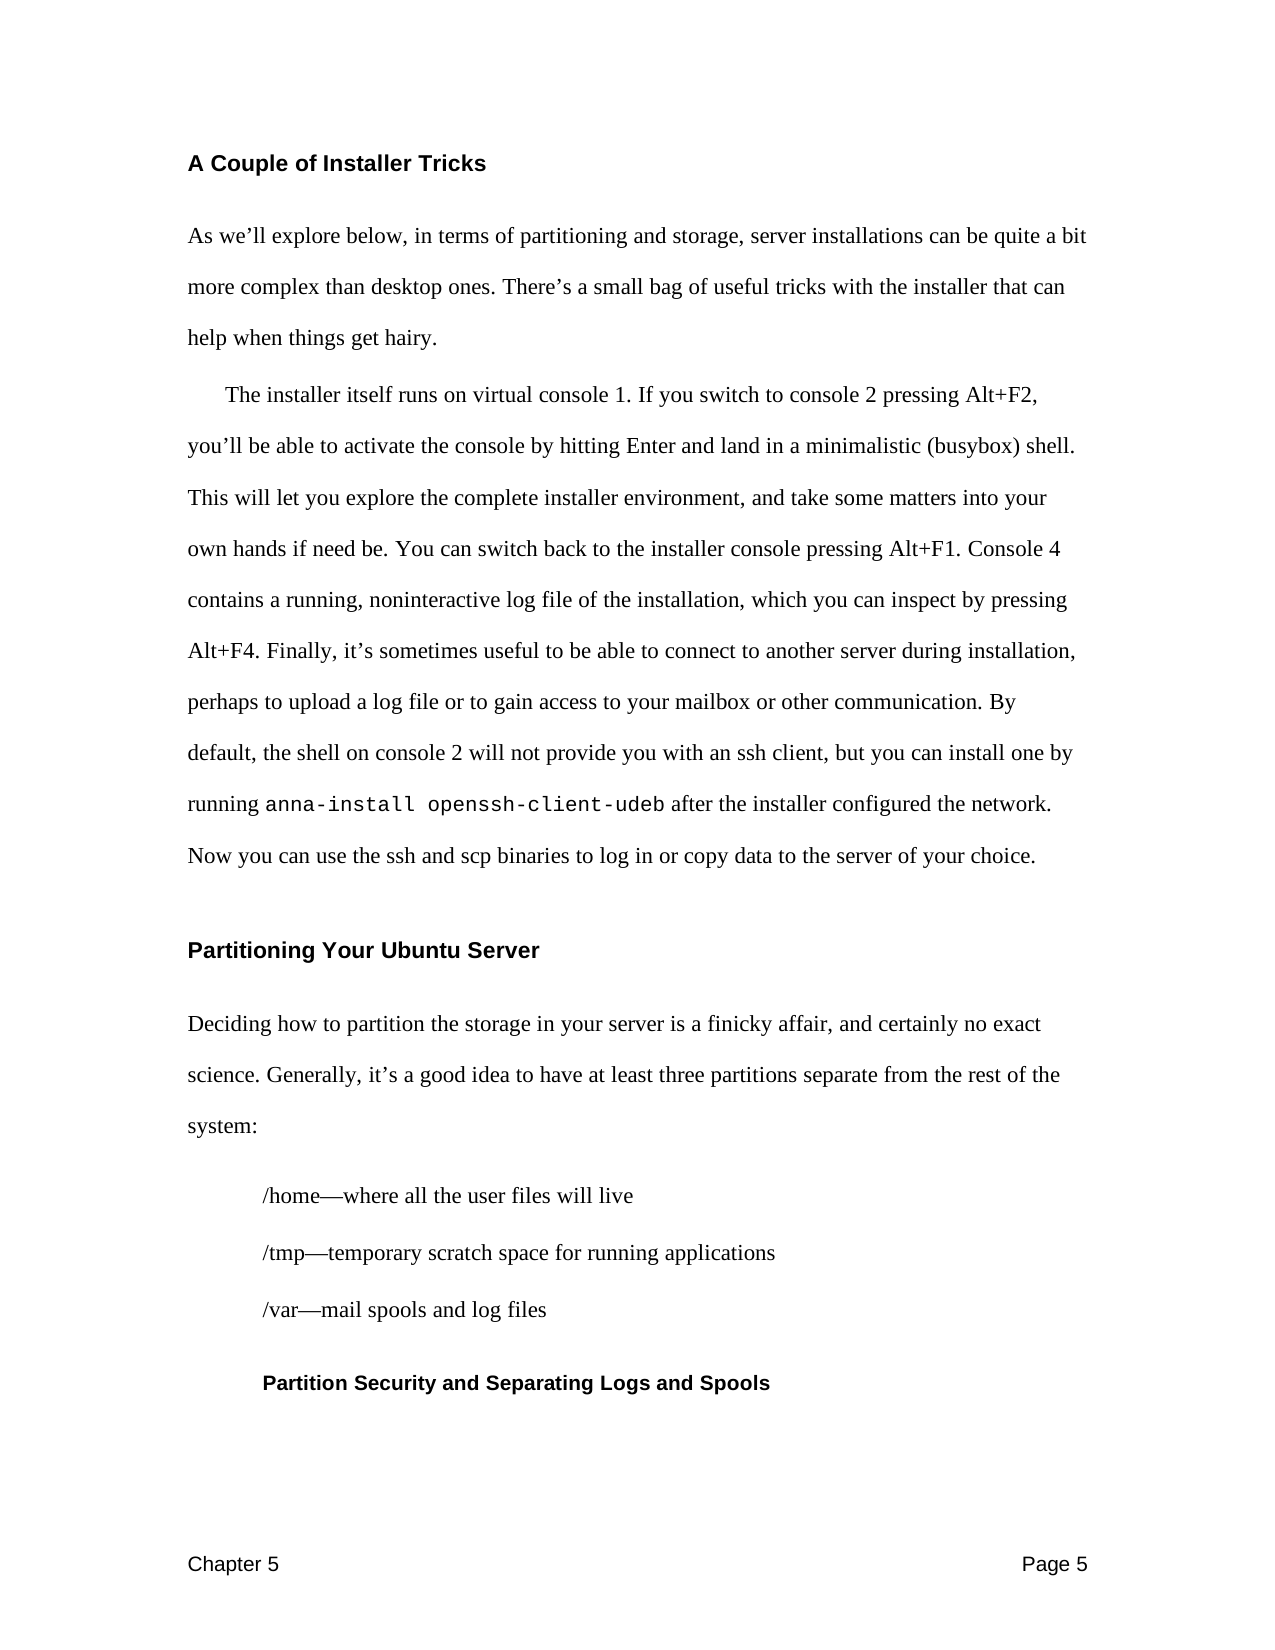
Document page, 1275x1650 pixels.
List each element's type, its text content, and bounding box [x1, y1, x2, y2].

text Partition Security and Separating Logs and Spools [262, 1371, 937, 1395]
text Deciding how to partition the storage in your server is a finicky affair, and certainly no exact science. Generally, it’s a good idea to have at least three partitions separate from the rest of the system: [187, 1011, 1087, 1138]
text A Couple of Installer Tricks [187, 150, 1087, 176]
text /home—where all the user files will live [187, 1183, 1012, 1208]
text /tmp—temporary scratch space for running applications [187, 1240, 1012, 1266]
text The installer itself runs on virtual console 1. If you switch to console 2 pressing Alt+F2, you’ll be able to activate the console by hitting Enter and land in a minimalistic (busybox) shell. This will let you explore the complete installer environment, and take some matters into your own hands if need be. You can switch back to the installer console pressing Alt+F1. Console 4 contains a running, noninteractive log file of the installation, which you can inspect by pressing Alt+F4. Finally, it’s sometimes useful to be able to connect to another server during installation, perhaps to upload a log file or to gain access to your mailbox or other communication. By default, the shell on console 2 will not provide you with an ssh client, but you can install one by running anna-install openssh-client-udeb after the installer configured the network. Now you can use the ssh and scp binaries to log in or copy data to the server of your choice. [187, 382, 1087, 869]
text /var—mail spools and log files [187, 1297, 1012, 1323]
text As we’ll explore below, in terms of partitioning and storage, server installations can be quite a bit more complex than desktop ones. There’s a small bag of useful tricks with the installer that can help when things get hairy. [187, 223, 1087, 351]
text Partitioning Your Ubuntu Server [187, 938, 1087, 964]
